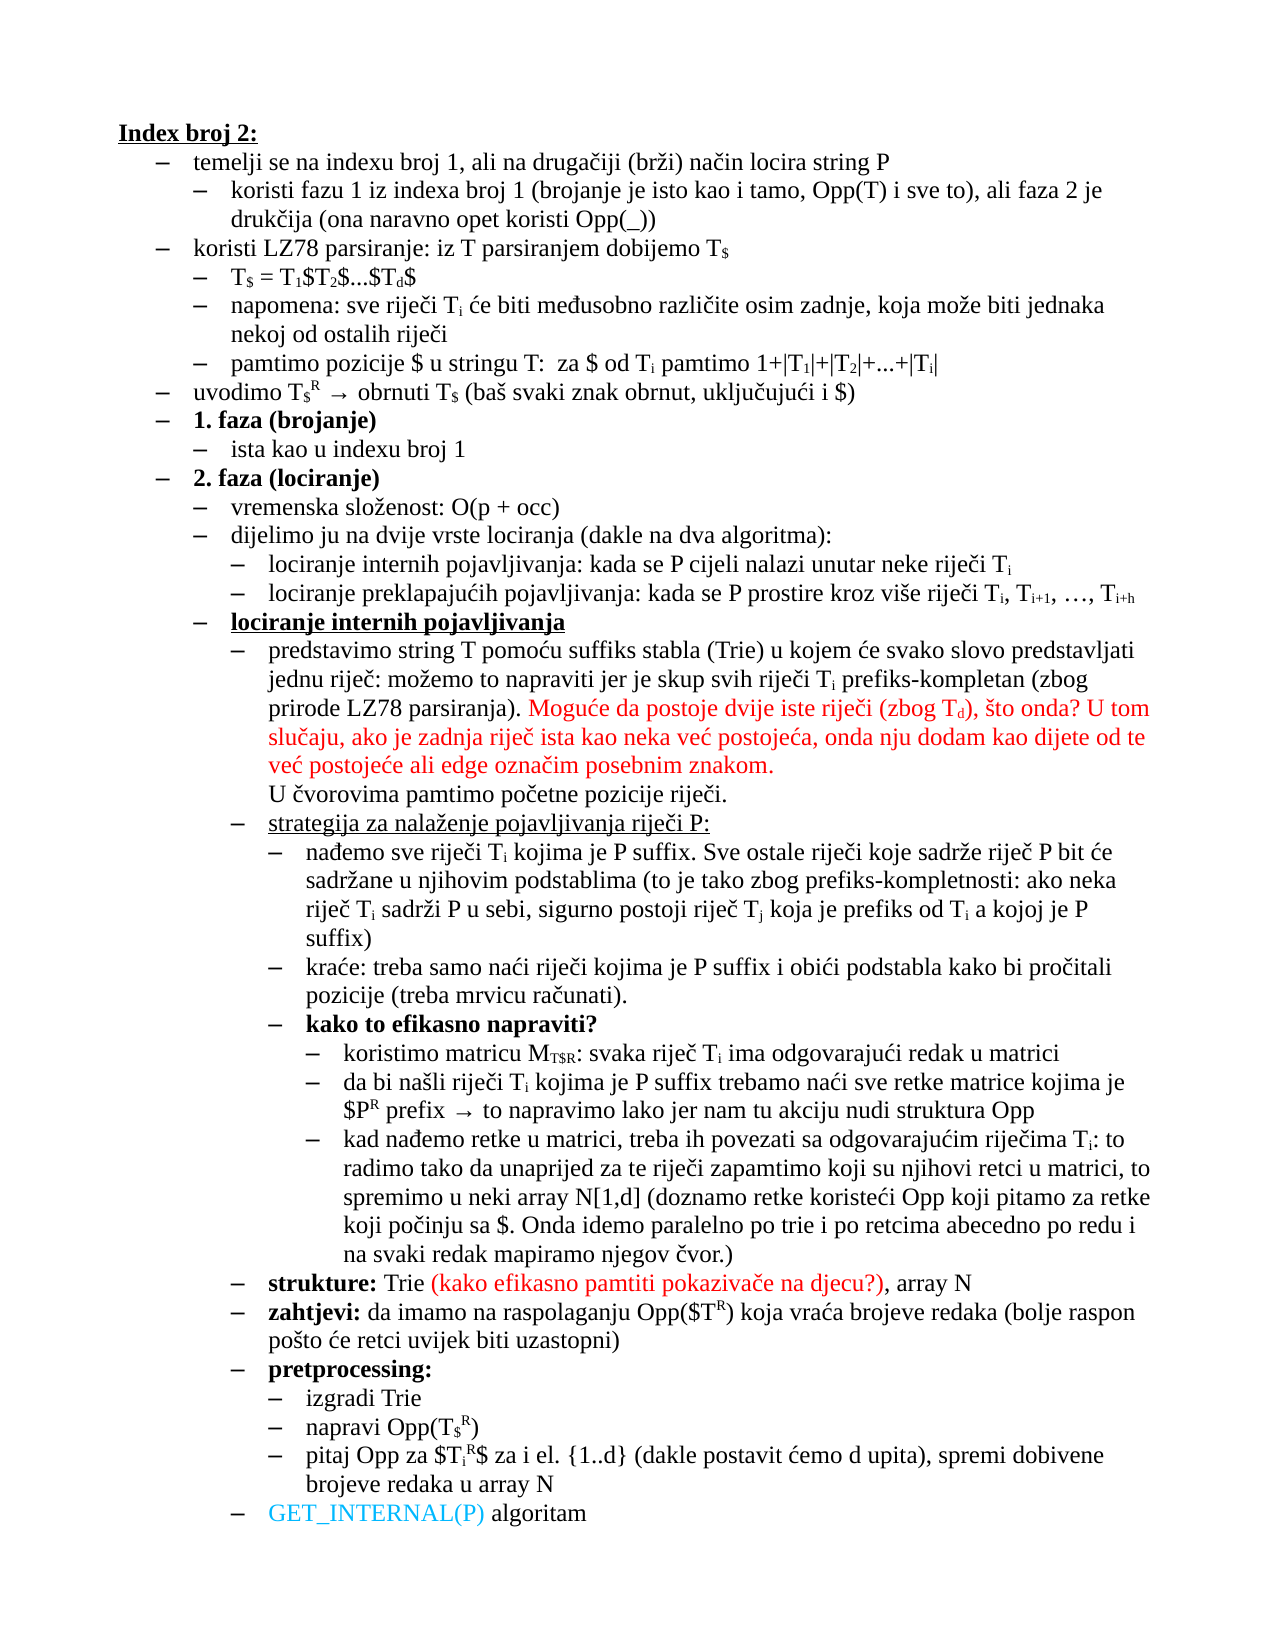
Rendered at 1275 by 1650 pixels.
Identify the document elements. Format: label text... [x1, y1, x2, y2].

list koristi LZ78 parsiranje: iz T parsiranjem dobijemo T$ [156, 233, 1157, 262]
list lociranje preklapajućih pojavljivanja: kada se P prostire kroz više riječi Ti, Ti+1, …, Ti+h [231, 578, 1157, 607]
list izgradi Trie [268, 1383, 1157, 1412]
list zahtjevi: da imamo na raspolaganju Opp($TR) koja vraća brojeve redaka (bolje raspon pošto će retci uvijek biti uzastopni) [231, 1297, 1157, 1354]
list kraće: treba samo naći riječi kojima je P suffix i obići podstabla kako bi pročitali pozicije (treba mrvicu računati). [268, 952, 1157, 1009]
list uvodimo T$R → obrnuti T$ (baš svaki znak obrnut, uključujući i $) [156, 377, 1157, 406]
list lociranje internih pojavljivanja [193, 607, 1157, 636]
list vremenska složenost: O(p + occ) [193, 492, 1157, 521]
list temelji se na indexu broj 1, ali na drugačiji (brži) način locira string P [156, 147, 1157, 176]
list koristi fazu 1 iz indexa broj 1 (brojanje je isto kao i tamo, Opp(T) i sve to), ali faza 2 je drukčija (ona naravno opet koristi Opp(_)) [193, 176, 1157, 233]
list koristimo matricu MT$R: svaka riječ Ti ima odgovarajući redak u matrici [306, 1038, 1157, 1067]
list dijelimo ju na dvije vrste lociranja (dakle na dva algoritma): [193, 521, 1157, 549]
list predstavimo string T pomoću suffiks stabla (Trie) u kojem će svako slovo predstavljati jednu riječ: možemo to napraviti jer je skup svih riječi Ti prefiks-kompletan (zbog prirode LZ78 parsiranja). Moguće da postoje dvije iste riječi (zbog Td), što onda? U tom slučaju, ako je zadnja riječ ista kao neka već postojeća, onda nju dodam kao dijete od te već postojeće ali edge označim posebnim znakom. U čvorovima pamtimo početne pozicije riječi. [231, 636, 1157, 808]
list kako to efikasno napraviti? [268, 1009, 1157, 1038]
list pamtimo pozicije $ u stringu T: za $ od Ti pamtimo 1+|T1|+|T2|+...+|Ti| [193, 348, 1157, 377]
list 1. faza (brojanje) [156, 406, 1157, 434]
list strategija za nalaženje pojavljivanja riječi P: [231, 808, 1157, 837]
list napravi Opp(T$R) [268, 1412, 1157, 1441]
list ista kao u indexu broj 1 [193, 434, 1157, 463]
list T$ = T1$T2$...$Td$ [193, 262, 1157, 291]
list 2. faza (lociranje) [156, 463, 1157, 492]
list strukture: Trie (kako efikasno pamtiti pokazivače na djecu?), array N [231, 1268, 1157, 1297]
list lociranje internih pojavljivanja: kada se P cijeli nalazi unutar neke riječi Ti [231, 549, 1157, 578]
list da bi našli riječi Ti kojima je P suffix trebamo naći sve retke matrice kojima je $PR prefix → to napravimo lako jer nam tu akciju nudi struktura Opp [306, 1067, 1157, 1124]
text Index broj 2: [118, 118, 1157, 147]
list nađemo sve riječi Ti kojima je P suffix. Sve ostale riječi koje sadrže riječ P bit će sadržane u njihovim podstablima (to je tako zbog prefiks-kompletnosti: ako neka riječ Ti sadrži P u sebi, sigurno postoji riječ Tj koja je prefiks od Ti a kojoj je P suffix) [268, 837, 1157, 952]
list GET_INTERNAL(P) algoritam [231, 1498, 1157, 1527]
list pitaj Opp za $TiR$ za i el. {1..d} (dakle postavit ćemo d upita), spremi dobivene brojeve redaka u array N [268, 1441, 1157, 1498]
list napomena: sve riječi Ti će biti međusobno različite osim zadnje, koja može biti jednaka nekoj od ostalih riječi [193, 291, 1157, 348]
list pretprocessing: [231, 1354, 1157, 1383]
list kad nađemo retke u matrici, treba ih povezati sa odgovarajućim riječima Ti: to radimo tako da unaprijed za te riječi zapamtimo koji su njihovi retci u matrici, to spremimo u neki array N[1,d] (doznamo retke koristeći Opp koji pitamo za retke koji počinju sa $. Onda idemo paralelno po trie i po retcima abecedno po redu i na svaki redak mapiramo njegov čvor.) [306, 1124, 1157, 1268]
